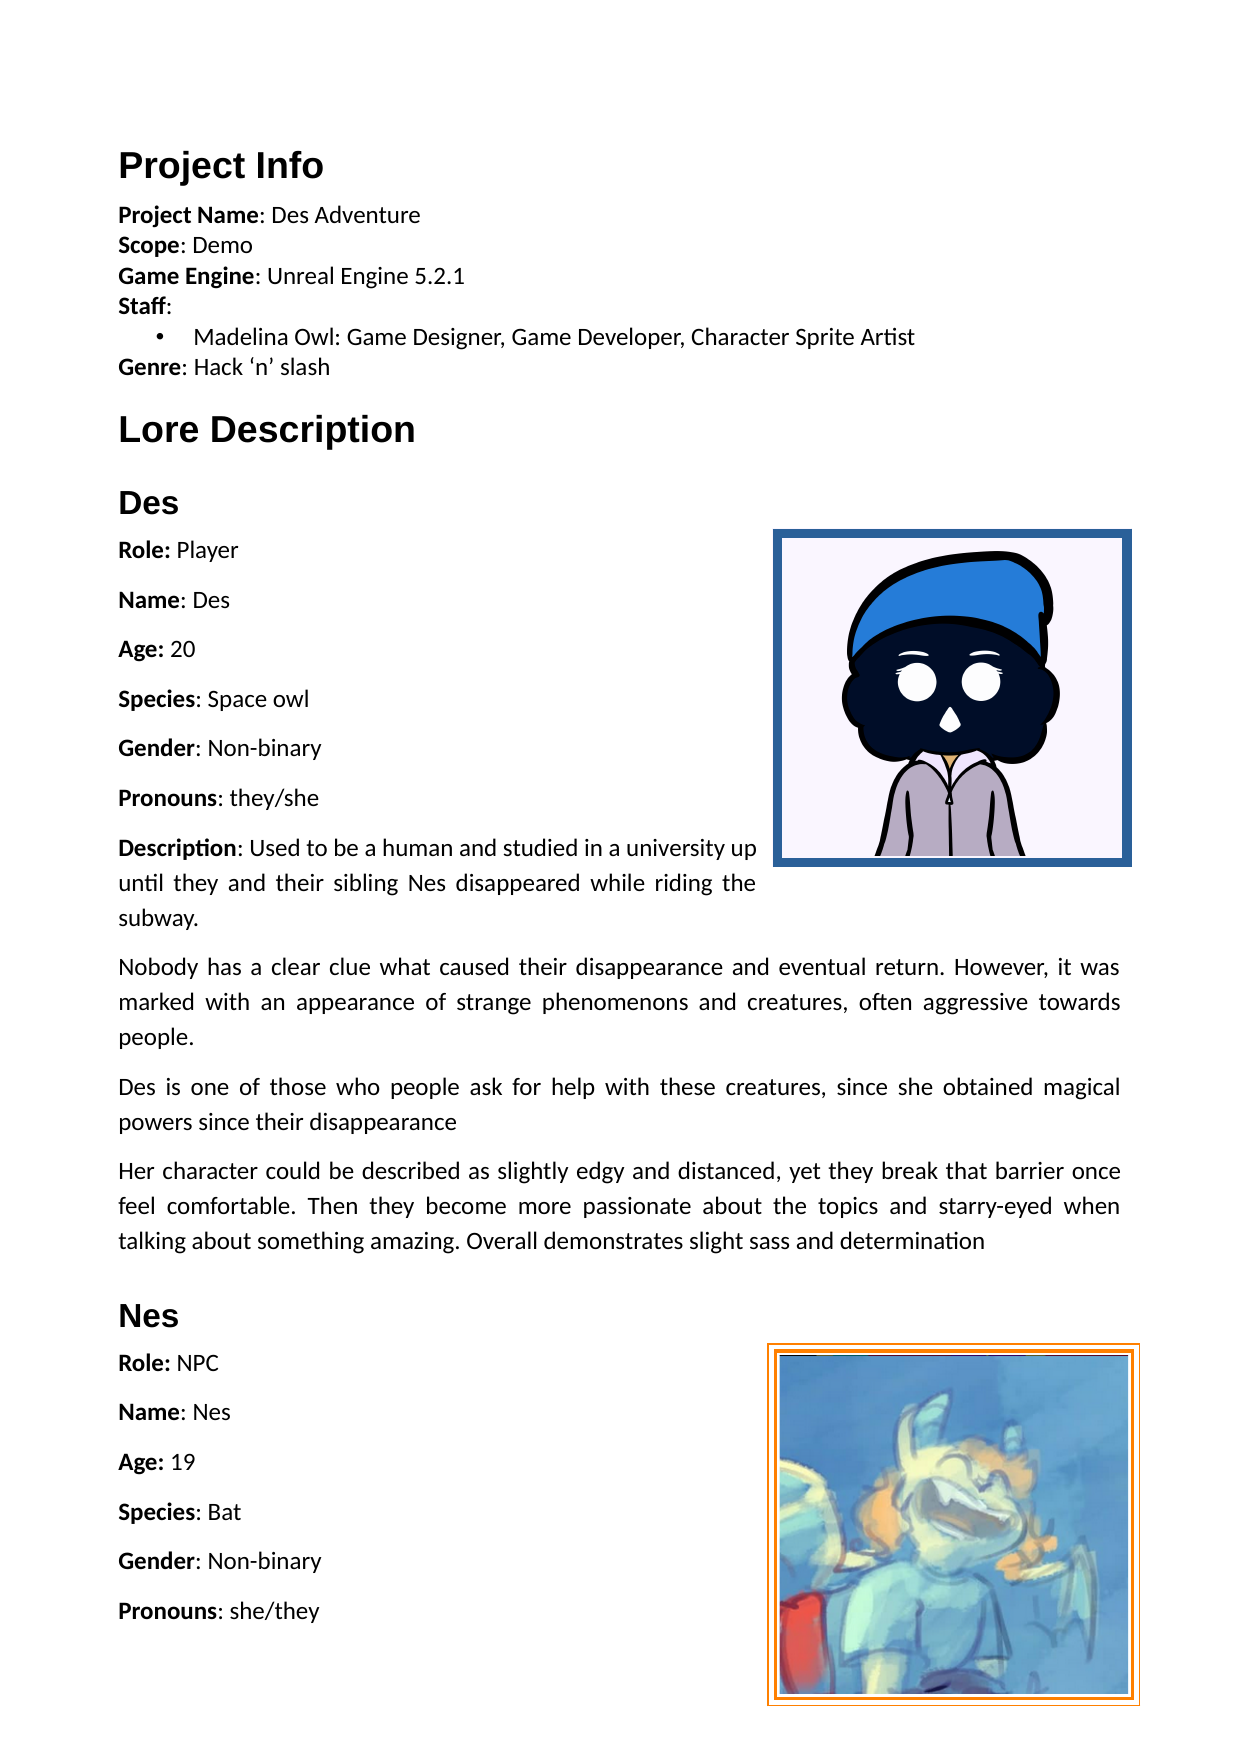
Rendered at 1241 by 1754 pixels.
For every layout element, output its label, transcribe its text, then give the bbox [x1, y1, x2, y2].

text Age: 19 [118, 1446, 767, 1477]
text [769, 1345, 1139, 1705]
text [785, 683, 1119, 713]
text Role: NPC [118, 1347, 767, 1377]
text Gender: Non-binary [118, 1545, 767, 1576]
text Des is one of those who people ask for help with these creatures, since she obtained magical powers since their disappearance [118, 1071, 1122, 1136]
subtitle Des [118, 483, 1122, 522]
text Pronouns: she/they [118, 1595, 767, 1625]
text Species: Space owl [118, 683, 772, 713]
list Madelina Owl: Game Designer, Game Developer, Character Sprite Artist [156, 321, 1122, 351]
text Game Engine: Unreal Engine 5.2.1 [118, 260, 1122, 290]
text Name: Des [118, 584, 772, 614]
text [785, 541, 1119, 565]
text Her character could be described as slightly edgy and distanced, yet they break that barrier once feel comfortable. Then they become more passionate about the topics and starry-eyed when talking about something amazing. Overall demonstrates slight sass and determination [118, 1156, 1122, 1256]
text [785, 782, 1119, 813]
text Project Name: Des Adventure [118, 199, 1122, 229]
text Species: Bat [118, 1496, 767, 1526]
text Role: Player [118, 534, 772, 565]
text [785, 633, 1119, 664]
text Scope: Demo [118, 229, 1122, 260]
text Pronouns: they/she [118, 782, 772, 813]
text Description: Used to be a human and studied in a university up until they and their sibling Nes disappeared while riding the subway. [118, 832, 1122, 932]
text Nobody has a clear clue what caused their disappearance and eventual return. However, it was marked with an appearance of strange phenomenons and creatures, often aggressive towards people. [118, 951, 1122, 1052]
text Name: Nes [118, 1396, 767, 1427]
text [785, 733, 1119, 763]
picture [779, 1355, 1129, 1694]
text Age: 20 [118, 633, 772, 664]
text Gender: Non-binary [118, 733, 772, 763]
text Staff: [118, 290, 1122, 321]
subtitle Nes [118, 1296, 1122, 1334]
text Genre: Hack ‘n’ slash [118, 351, 1122, 382]
subtitle Project Info [118, 143, 1122, 186]
text [785, 584, 1119, 614]
subtitle Lore Description [118, 407, 1122, 450]
